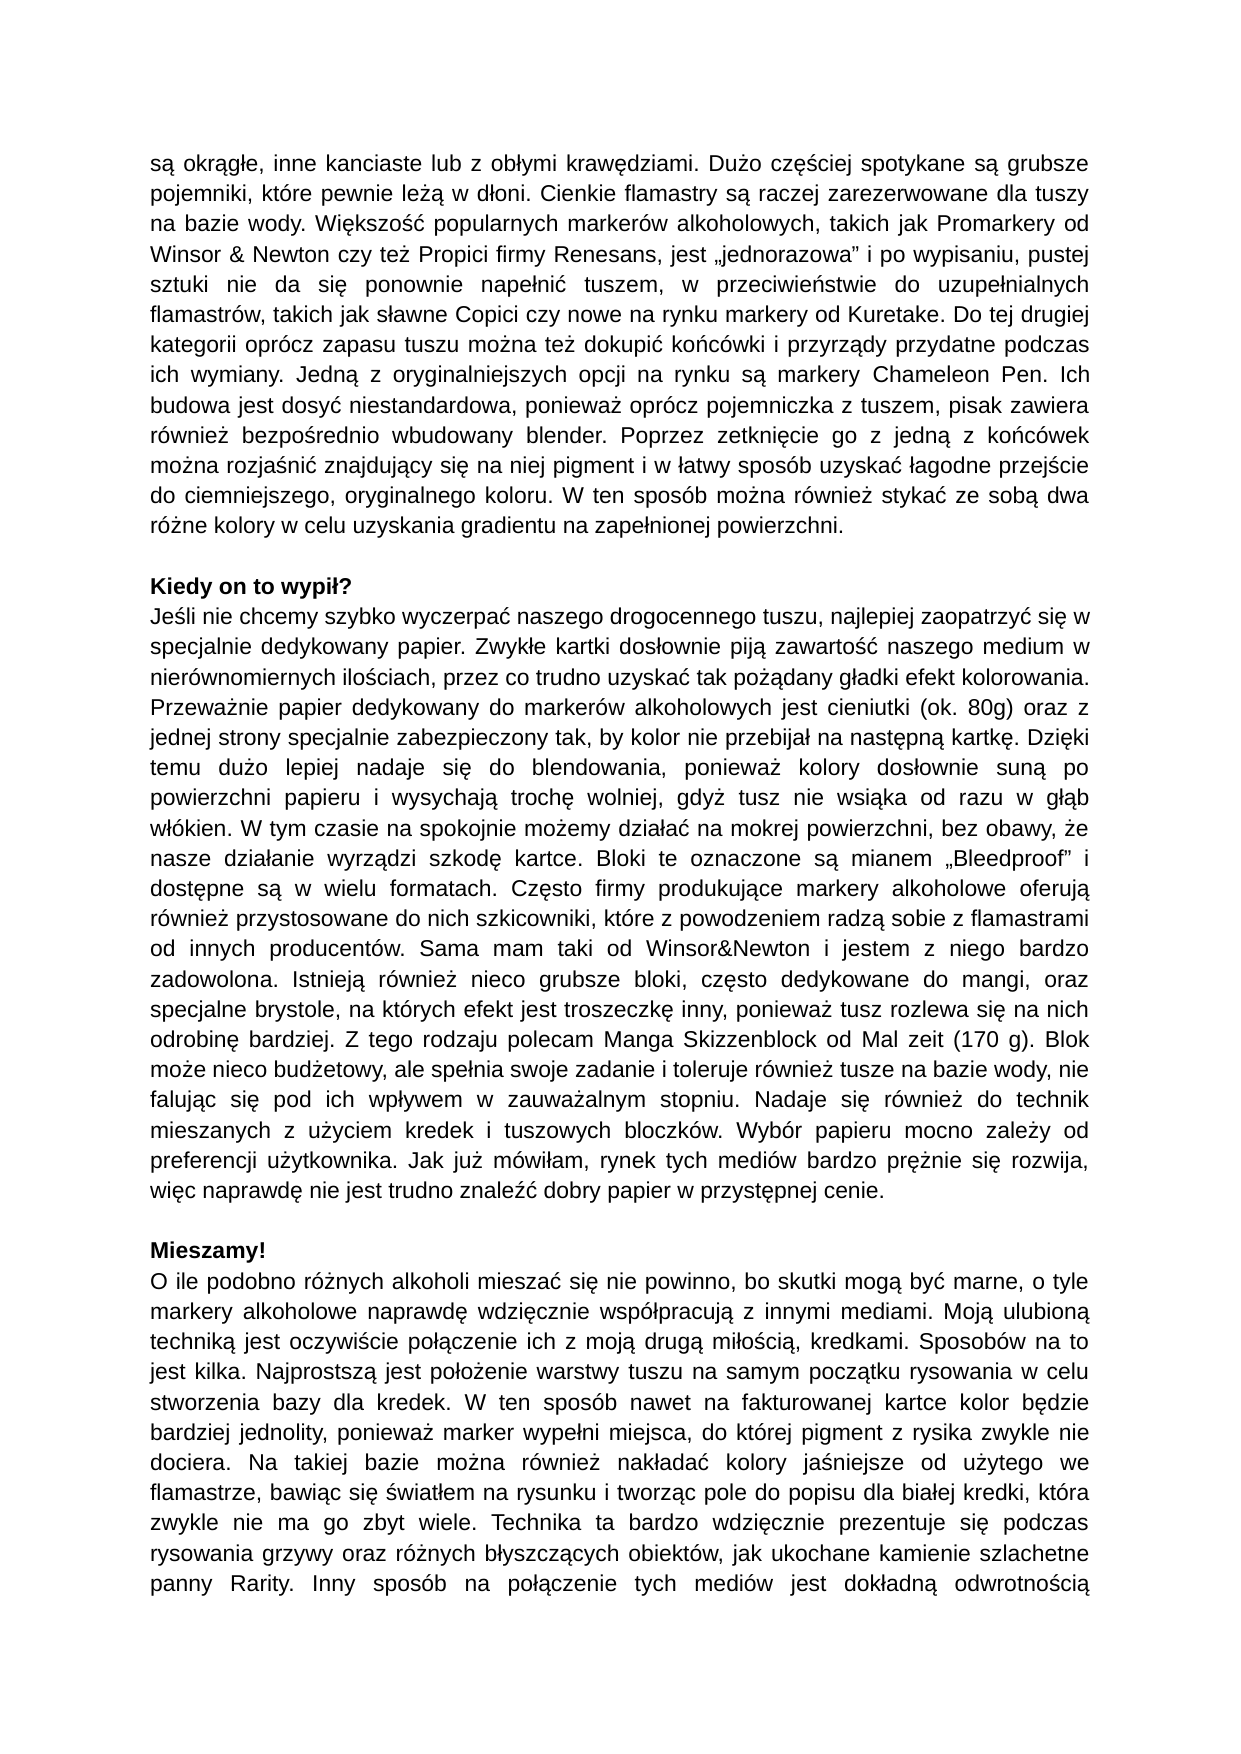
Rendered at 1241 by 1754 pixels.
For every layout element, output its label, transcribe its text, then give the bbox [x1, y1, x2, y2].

text Mieszamy! [150, 1237, 1090, 1264]
text są okrągłe, inne kanciaste lub z obłymi krawędziami. Dużo częściej spotykane są grubsze pojemniki, które pewnie leżą w dłoni. Cienkie flamastry są raczej zarezerwowane dla tuszy na bazie wody. Większość popularnych markerów alkoholowych, takich jak Promarkery od Winsor & Newton czy też Propici firmy Renesans, jest „jednorazowa” i po wypisaniu, pustej sztuki nie da się ponownie napełnić tuszem, w przeciwieństwie do uzupełnialnych flamastrów, takich jak sławne Copici czy nowe na rynku markery od Kuretake. Do tej drugiej kategorii oprócz zapasu tuszu można też dokupić końcówki i przyrządy przydatne podczas ich wymiany. Jedną z oryginalniejszych opcji na rynku są markery Chameleon Pen. Ich budowa jest dosyć niestandardowa, ponieważ oprócz pojemniczka z tuszem, pisak zawiera również bezpośrednio wbudowany blender. Poprzez zetknięcie go z jedną z końcówek można rozjaśnić znajdujący się na niej pigment i w łatwy sposób uzyskać łagodne przejście do ciemniejszego, oryginalnego koloru. W ten sposób można również stykać ze sobą dwa różne kolory w celu uzyskania gradientu na zapełnionej powierzchni. [150, 150, 1090, 539]
text Jeśli nie chcemy szybko wyczerpać naszego drogocennego tuszu, najlepiej zaopatrzyć się w specjalnie dedykowany papier. Zwykłe kartki dosłownie piją zawartość naszego medium w nierównomiernych ilościach, przez co trudno uzyskać tak pożądany gładki efekt kolorowania. Przeważnie papier dedykowany do markerów alkoholowych jest cieniutki (ok. 80g) oraz z jednej strony specjalnie zabezpieczony tak, by kolor nie przebijał na następną kartkę. Dzięki temu dużo lepiej nadaje się do blendowania, ponieważ kolory dosłownie suną po powierzchni papieru i wysychają trochę wolniej, gdyż tusz nie wsiąka od razu w głąb włókien. W tym czasie na spokojnie możemy działać na mokrej powierzchni, bez obawy, że nasze działanie wyrządzi szkodę kartce. Bloki te oznaczone są mianem „Bleedproof” i dostępne są w wielu formatach. Często firmy produkujące markery alkoholowe oferują również przystosowane do nich szkicowniki, które z powodzeniem radzą sobie z flamastrami od innych producentów. Sama mam taki od Winsor&Newton i jestem z niego bardzo zadowolona. Istnieją również nieco grubsze bloki, często dedykowane do mangi, oraz specjalne brystole, na których efekt jest troszeczkę inny, ponieważ tusz rozlewa się na nich odrobinę bardziej. Z tego rodzaju polecam Manga Skizzenblock od Mal zeit (170 g). Blok może nieco budżetowy, ale spełnia swoje zadanie i toleruje również tusze na bazie wody, nie falując się pod ich wpływem w zauważalnym stopniu. Nadaje się również do technik mieszanych z użyciem kredek i tuszowych bloczków. Wybór papieru mocno zależy od preferencji użytkownika. Jak już mówiłam, rynek tych mediów bardzo prężnie się rozwija, więc naprawdę nie jest trudno znaleźć dobry papier w przystępnej cenie. [150, 603, 1090, 1203]
text O ile podobno różnych alkoholi mieszać się nie powinno, bo skutki mogą być marne, o tyle markery alkoholowe naprawdę wdzięcznie współpracują z innymi mediami. Moją ulubioną techniką jest oczywiście połączenie ich z moją drugą miłością, kredkami. Sposobów na to jest kilka. Najprostszą jest położenie warstwy tuszu na samym początku rysowania w celu stworzenia bazy dla kredek. W ten sposób nawet na fakturowanej kartce kolor będzie bardziej jednolity, ponieważ marker wypełni miejsca, do której pigment z rysika zwykle nie dociera. Na takiej bazie można również nakładać kolory jaśniejsze od użytego we flamastrze, bawiąc się światłem na rysunku i tworząc pole do popisu dla białej kredki, która zwykle nie ma go zbyt wiele. Technika ta bardzo wdzięcznie prezentuje się podczas rysowania grzywy oraz różnych błyszczących obiektów, jak ukochane kamienie szlachetne panny Rarity. Inny sposób na połączenie tych mediów jest dokładną odwrotnością [150, 1268, 1090, 1596]
text Kiedy on to wypił? [150, 573, 1090, 599]
